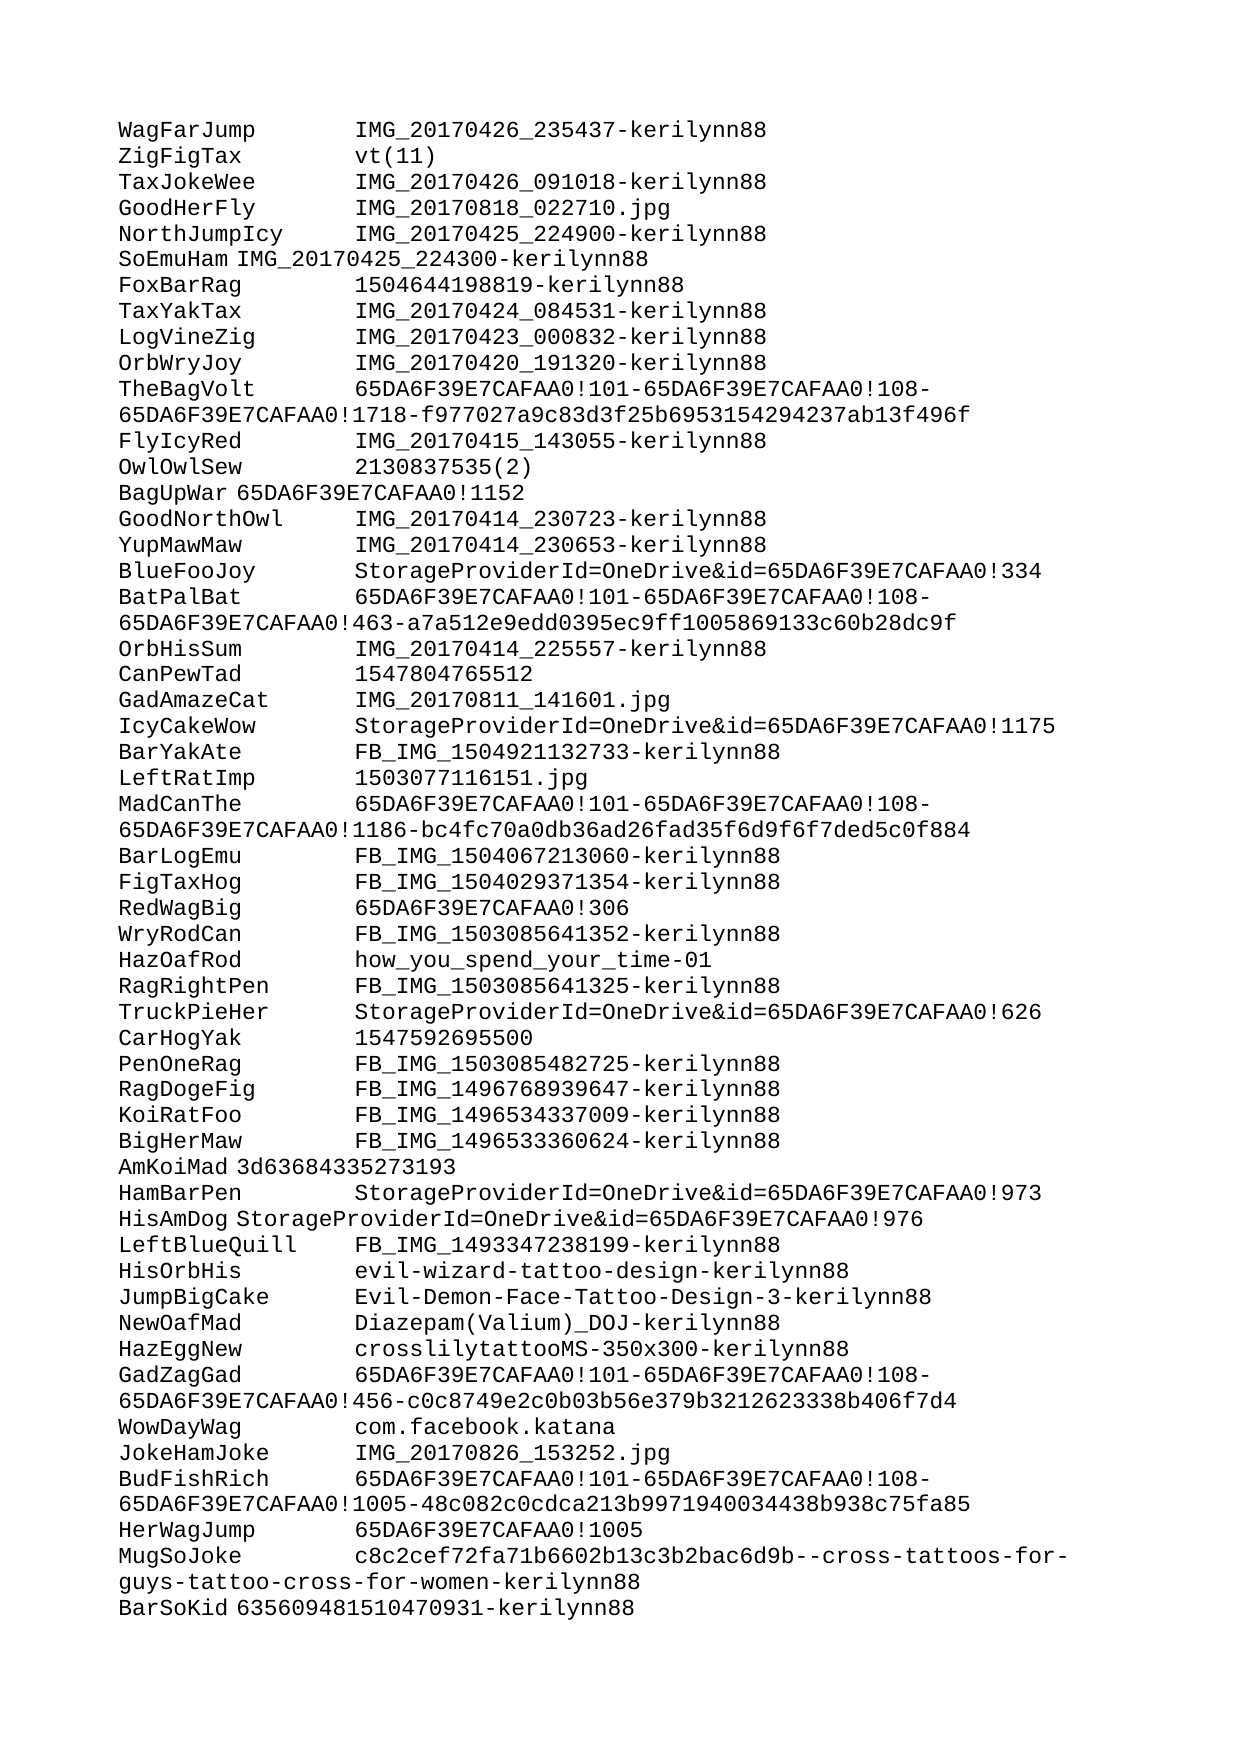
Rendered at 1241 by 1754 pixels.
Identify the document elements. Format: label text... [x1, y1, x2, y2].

text BarYakAte FB_IMG_1504921132733-kerilynn88 [118, 741, 1122, 767]
text MadCanThe 65DA6F39E7CAFAA0!101-65DA6F39E7CAFAA0!108-65DA6F39E7CAFAA0!1186-bc4fc70a0db36ad26fad35f6d9f6f7ded5c0f884 [118, 792, 1122, 844]
text OwlOwlSew 2130837535(2) [118, 455, 1122, 481]
text BlueFooJoy StorageProviderId=OneDrive&id=65DA6F39E7CAFAA0!334 [118, 559, 1122, 585]
text NewOafMad Diazepam(Valium)_DOJ-kerilynn88 [118, 1311, 1122, 1337]
text BigHerMaw FB_IMG_1496533360624-kerilynn88 [118, 1130, 1122, 1156]
text JokeHamJoke IMG_20170826_153252.jpg [118, 1441, 1122, 1467]
text LogVineZig IMG_20170423_000832-kerilynn88 [118, 326, 1122, 352]
text OrbHisSum IMG_20170414_225557-kerilynn88 [118, 637, 1122, 663]
text BarLogEmu FB_IMG_1504067213060-kerilynn88 [118, 844, 1122, 870]
text LeftRatImp 1503077116151.jpg [118, 767, 1122, 792]
text FlyIcyRed IMG_20170415_143055-kerilynn88 [118, 429, 1122, 455]
text LeftBlueQuill FB_IMG_1493347238199-kerilynn88 [118, 1233, 1122, 1259]
text KoiRatFoo FB_IMG_1496534337009-kerilynn88 [118, 1104, 1122, 1130]
text JumpBigCake Evil-Demon-Face-Tattoo-Design-3-kerilynn88 [118, 1285, 1122, 1311]
text BarSoKid 635609481510470931-kerilynn88 [118, 1597, 1122, 1622]
text SoEmuHam IMG_20170425_224300-kerilynn88 [118, 248, 1122, 274]
text AmKoiMad 3d63684335273193 [118, 1156, 1122, 1182]
text YupMawMaw IMG_20170414_230653-kerilynn88 [118, 533, 1122, 559]
text RagDogeFig FB_IMG_1496768939647-kerilynn88 [118, 1078, 1122, 1104]
text TheBagVolt 65DA6F39E7CAFAA0!101-65DA6F39E7CAFAA0!108-65DA6F39E7CAFAA0!1718-f977027a9c83d3f25b6953154294237ab13f496f [118, 377, 1122, 429]
text GoodHerFly IMG_20170818_022710.jpg [118, 196, 1122, 222]
text TaxJokeWee IMG_20170426_091018-kerilynn88 [118, 170, 1122, 196]
text NorthJumpIcy IMG_20170425_224900-kerilynn88 [118, 222, 1122, 248]
text BudFishRich 65DA6F39E7CAFAA0!101-65DA6F39E7CAFAA0!108-65DA6F39E7CAFAA0!1005-48c082c0cdca213b9971940034438b938c75fa85 [118, 1467, 1122, 1519]
text TaxYakTax IMG_20170424_084531-kerilynn88 [118, 300, 1122, 326]
text FigTaxHog FB_IMG_1504029371354-kerilynn88 [118, 870, 1122, 896]
text WryRodCan FB_IMG_1503085641352-kerilynn88 [118, 922, 1122, 948]
text HamBarPen StorageProviderId=OneDrive&id=65DA6F39E7CAFAA0!973 [118, 1182, 1122, 1207]
text HazEggNew crosslilytattooMS-350x300-kerilynn88 [118, 1337, 1122, 1363]
text HisOrbHis evil-wizard-tattoo-design-kerilynn88 [118, 1259, 1122, 1285]
text BatPalBat 65DA6F39E7CAFAA0!101-65DA6F39E7CAFAA0!108-65DA6F39E7CAFAA0!463-a7a512e9edd0395ec9ff1005869133c60b28dc9f [118, 585, 1122, 637]
text CanPewTad 1547804765512 [118, 663, 1122, 689]
text ZigFigTax vt(11) [118, 144, 1122, 170]
text RedWagBig 65DA6F39E7CAFAA0!306 [118, 896, 1122, 922]
text PenOneRag FB_IMG_1503085482725-kerilynn88 [118, 1052, 1122, 1078]
text BagUpWar 65DA6F39E7CAFAA0!1152 [118, 481, 1122, 507]
text GoodNorthOwl IMG_20170414_230723-kerilynn88 [118, 507, 1122, 533]
text OrbWryJoy IMG_20170420_191320-kerilynn88 [118, 352, 1122, 377]
text GadZagGad 65DA6F39E7CAFAA0!101-65DA6F39E7CAFAA0!108-65DA6F39E7CAFAA0!456-c0c8749e2c0b03b56e379b3212623338b406f7d4 [118, 1363, 1122, 1415]
text TruckPieHer StorageProviderId=OneDrive&id=65DA6F39E7CAFAA0!626 [118, 1000, 1122, 1026]
text HerWagJump 65DA6F39E7CAFAA0!1005 [118, 1519, 1122, 1545]
text CarHogYak 1547592695500 [118, 1026, 1122, 1052]
text HisAmDog StorageProviderId=OneDrive&id=65DA6F39E7CAFAA0!976 [118, 1207, 1122, 1233]
text HazOafRod how_you_spend_your_time-01 [118, 948, 1122, 974]
text WagFarJump IMG_20170426_235437-kerilynn88 [118, 118, 1122, 144]
text WowDayWag com.facebook.katana [118, 1415, 1122, 1441]
text IcyCakeWow StorageProviderId=OneDrive&id=65DA6F39E7CAFAA0!1175 [118, 715, 1122, 741]
text RagRightPen FB_IMG_1503085641325-kerilynn88 [118, 974, 1122, 1000]
text MugSoJoke c8c2cef72fa71b6602b13c3b2bac6d9b--cross-tattoos-for-guys-tattoo-cross-for-women-kerilynn88 [118, 1545, 1122, 1597]
text GadAmazeCat IMG_20170811_141601.jpg [118, 689, 1122, 715]
text FoxBarRag 1504644198819-kerilynn88 [118, 274, 1122, 300]
